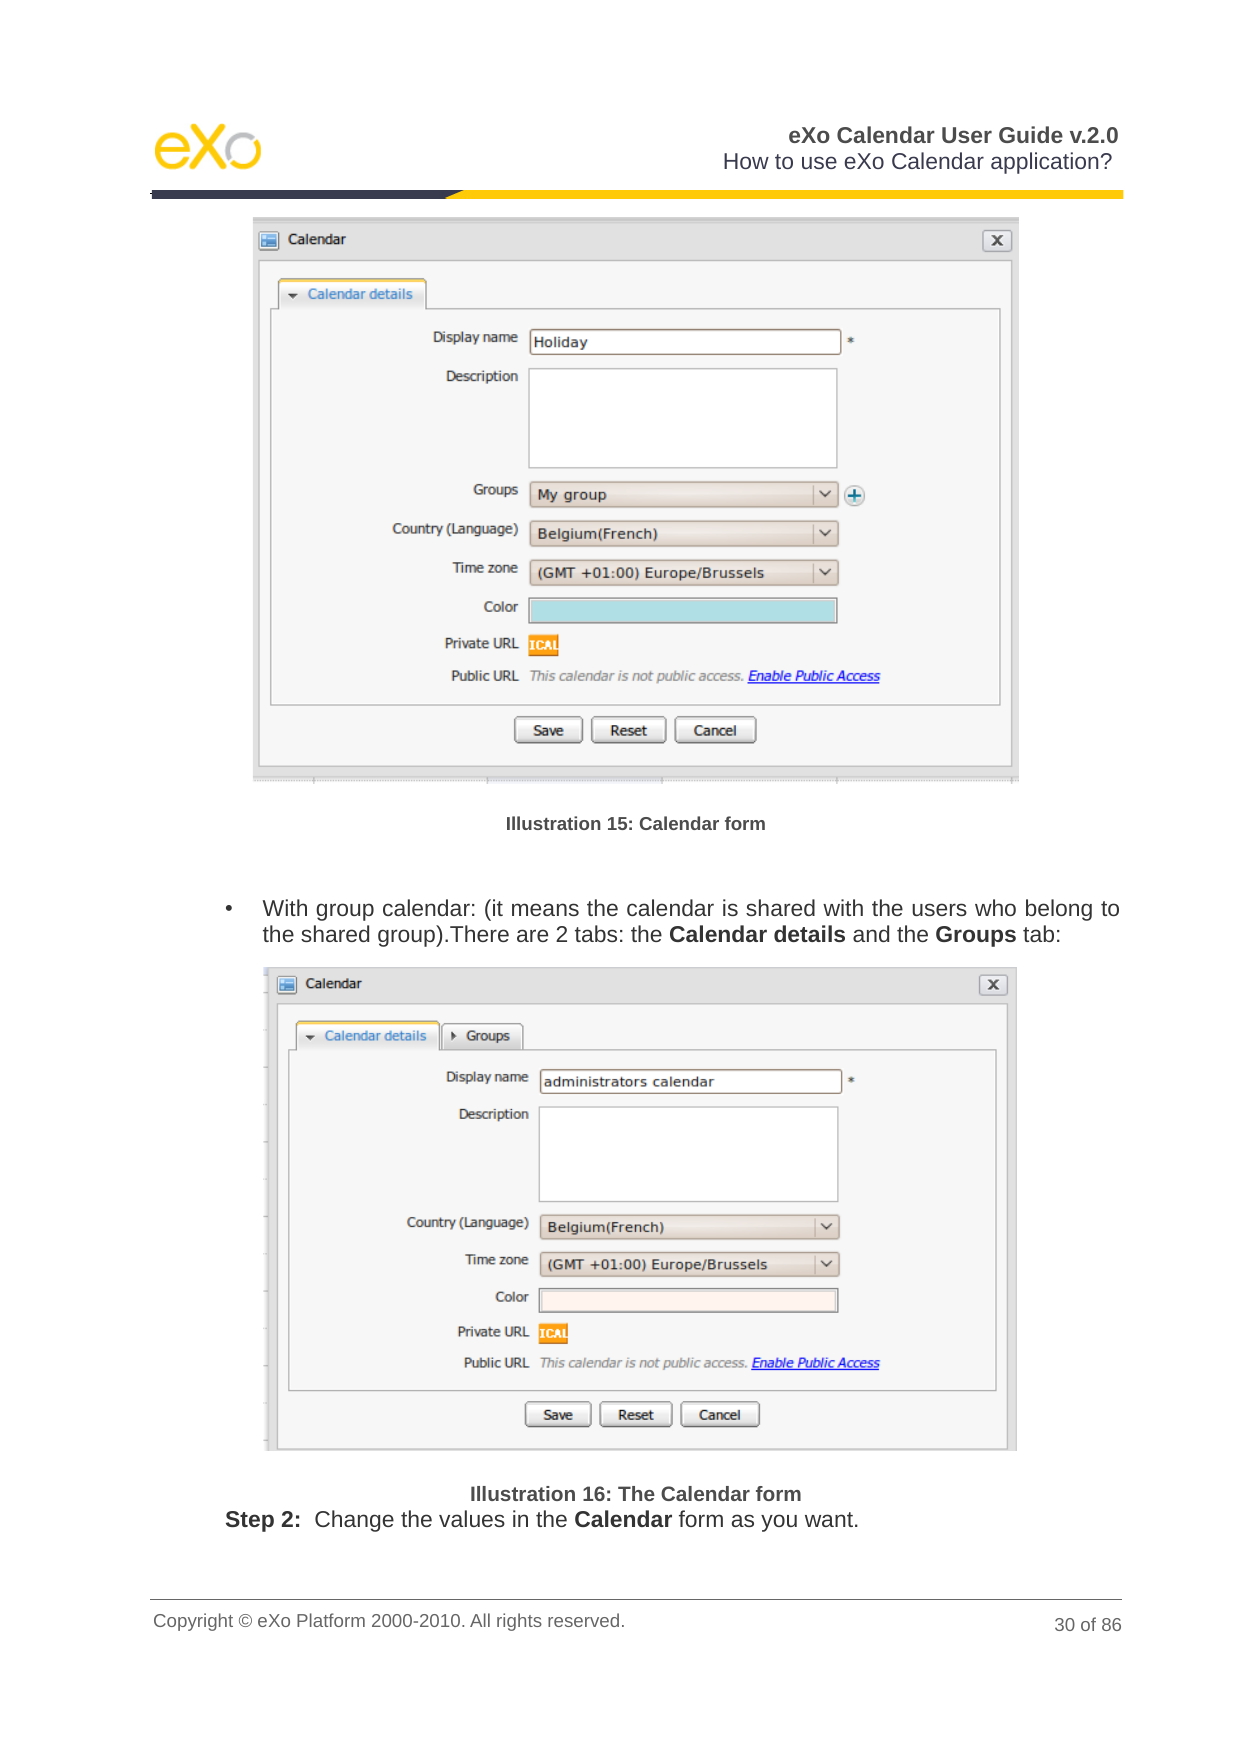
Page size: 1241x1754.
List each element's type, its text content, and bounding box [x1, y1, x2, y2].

list Illustration 15: Calendar form [253, 784, 1019, 834]
list Step 2: Change the values in the Calendar form as you want. [187, 962, 1122, 1532]
picture [151, 190, 1124, 199]
list With group calendar: (it means the calendar is shared with the users who belong to the shared group).There are 2 tabs: the Calendar details and the Groups tab: [225, 895, 1122, 947]
list Illustration 16: The Calendar form [240, 1042, 1032, 1506]
picture [155, 123, 262, 170]
picture [263, 967, 1017, 1451]
picture [252, 217, 1019, 784]
